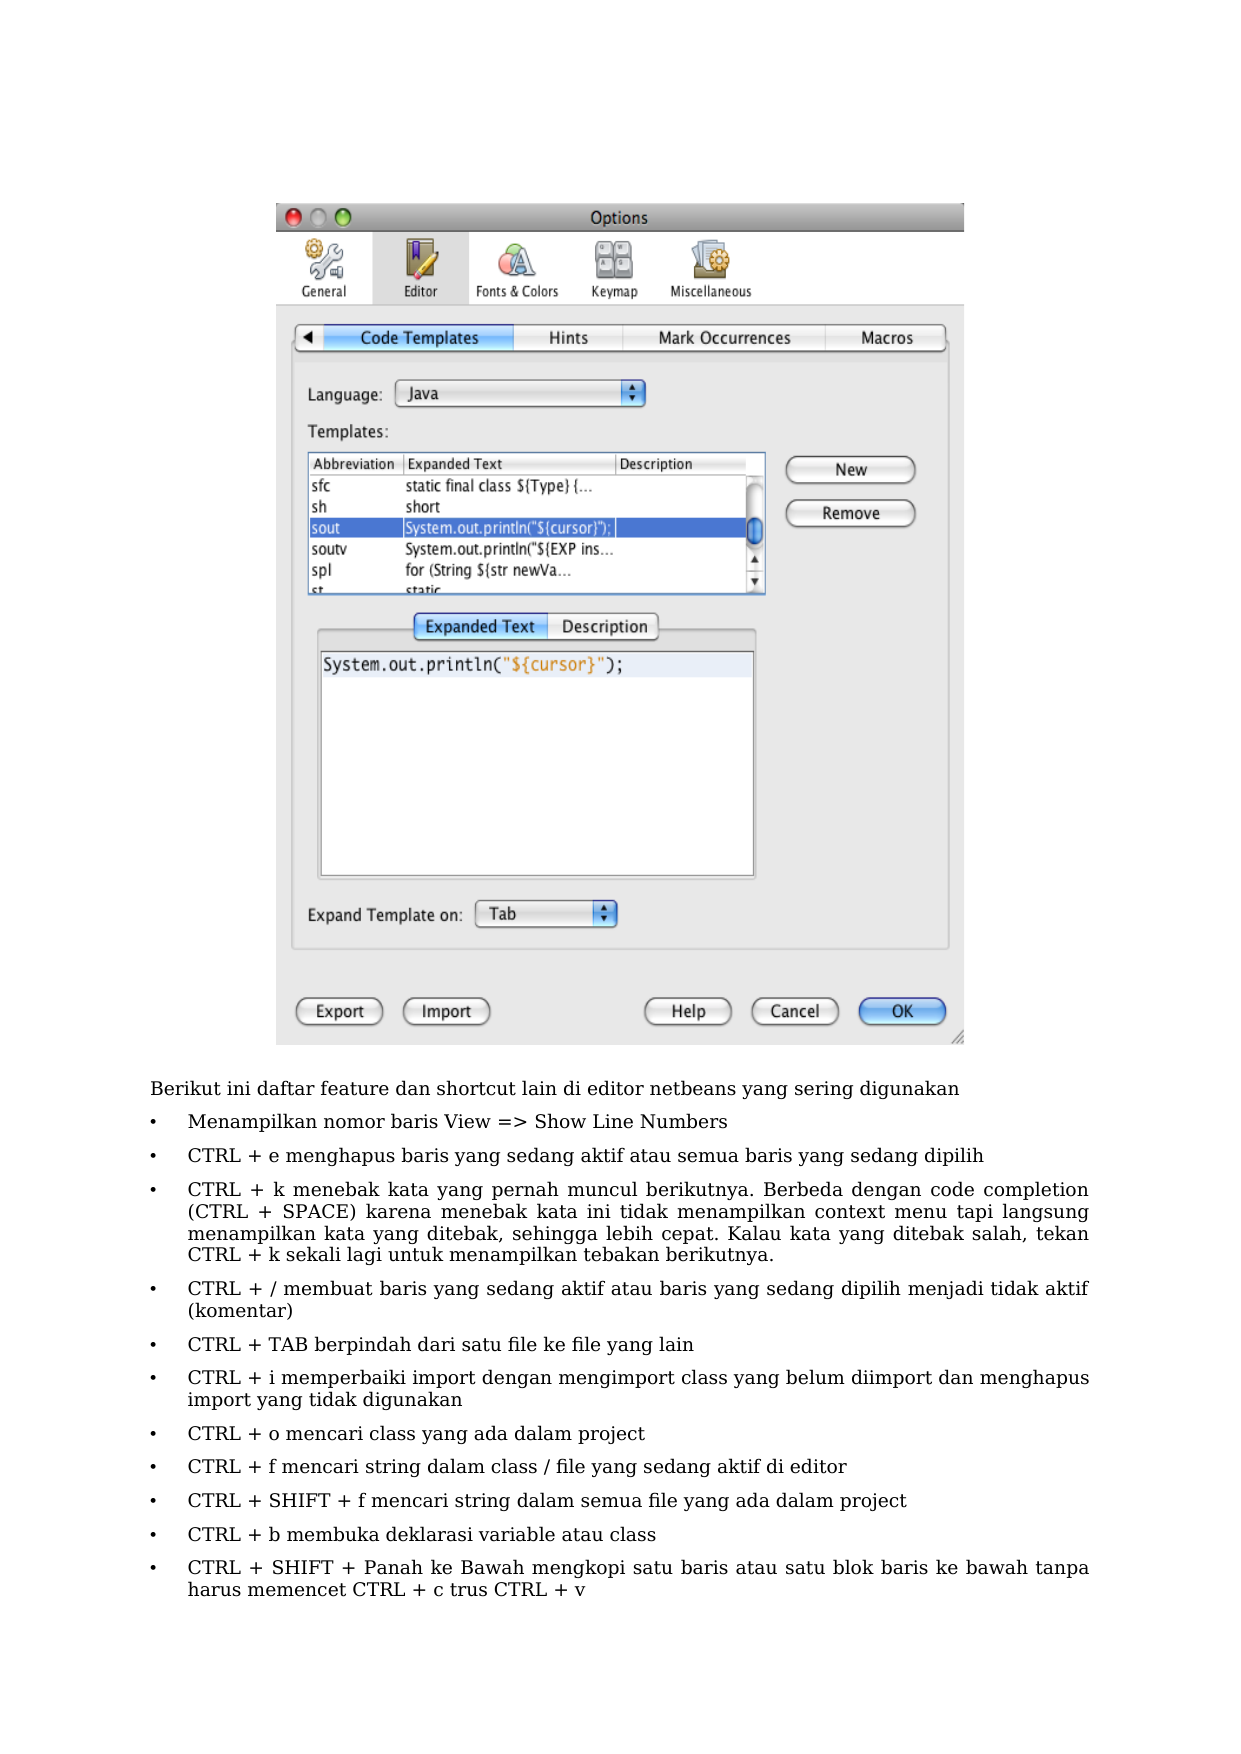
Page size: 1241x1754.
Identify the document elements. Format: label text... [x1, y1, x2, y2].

list CTRL + SHIFT + f mencari string dalam semua file yang ada dalam project [150, 1490, 1091, 1512]
list Menampilkan nomor baris View => Show Line Numbers [150, 1112, 1091, 1133]
text Berikut ini daftar feature dan shortcut lain di editor netbeans yang sering digunakan [150, 1078, 1091, 1100]
picture [276, 203, 965, 1045]
list CTRL + k menebak kata yang pernah muncul berikutnya. Berbeda dengan code completion (CTRL + SPACE) karena menebak kata ini tidak menampilkan context menu tapi langsung menampilkan kata yang ditebak, sehingga lebih cepat. Kalau kata yang ditebak salah, tekan CTRL + k sekali lagi untuk menampilkan tebakan berikutnya. [150, 1179, 1091, 1266]
list CTRL + b membuka deklarasi variable atau class [150, 1524, 1091, 1546]
list CTRL + SHIFT + Panah ke Bawah mengkopi satu baris atau satu blok baris ke bawah tanpa harus memencet CTRL + c trus CTRL + v [150, 1557, 1091, 1601]
list CTRL + / membuat baris yang sedang aktif atau baris yang sedang dipilih menjadi tidak aktif (komentar) [150, 1278, 1091, 1322]
list CTRL + TAB berpindah dari satu file ke file yang lain [150, 1334, 1091, 1356]
list CTRL + i memperbaiki import dengan mengimport class yang belum diimport dan menghapus import yang tidak digunakan [150, 1367, 1091, 1411]
list CTRL + o mencari class yang ada dalam project [150, 1423, 1091, 1445]
list CTRL + e menghapus baris yang sedang aktif atau semua baris yang sedang dipilih [150, 1145, 1091, 1167]
list CTRL + f mencari string dalam class / file yang sedang aktif di editor [150, 1456, 1091, 1478]
